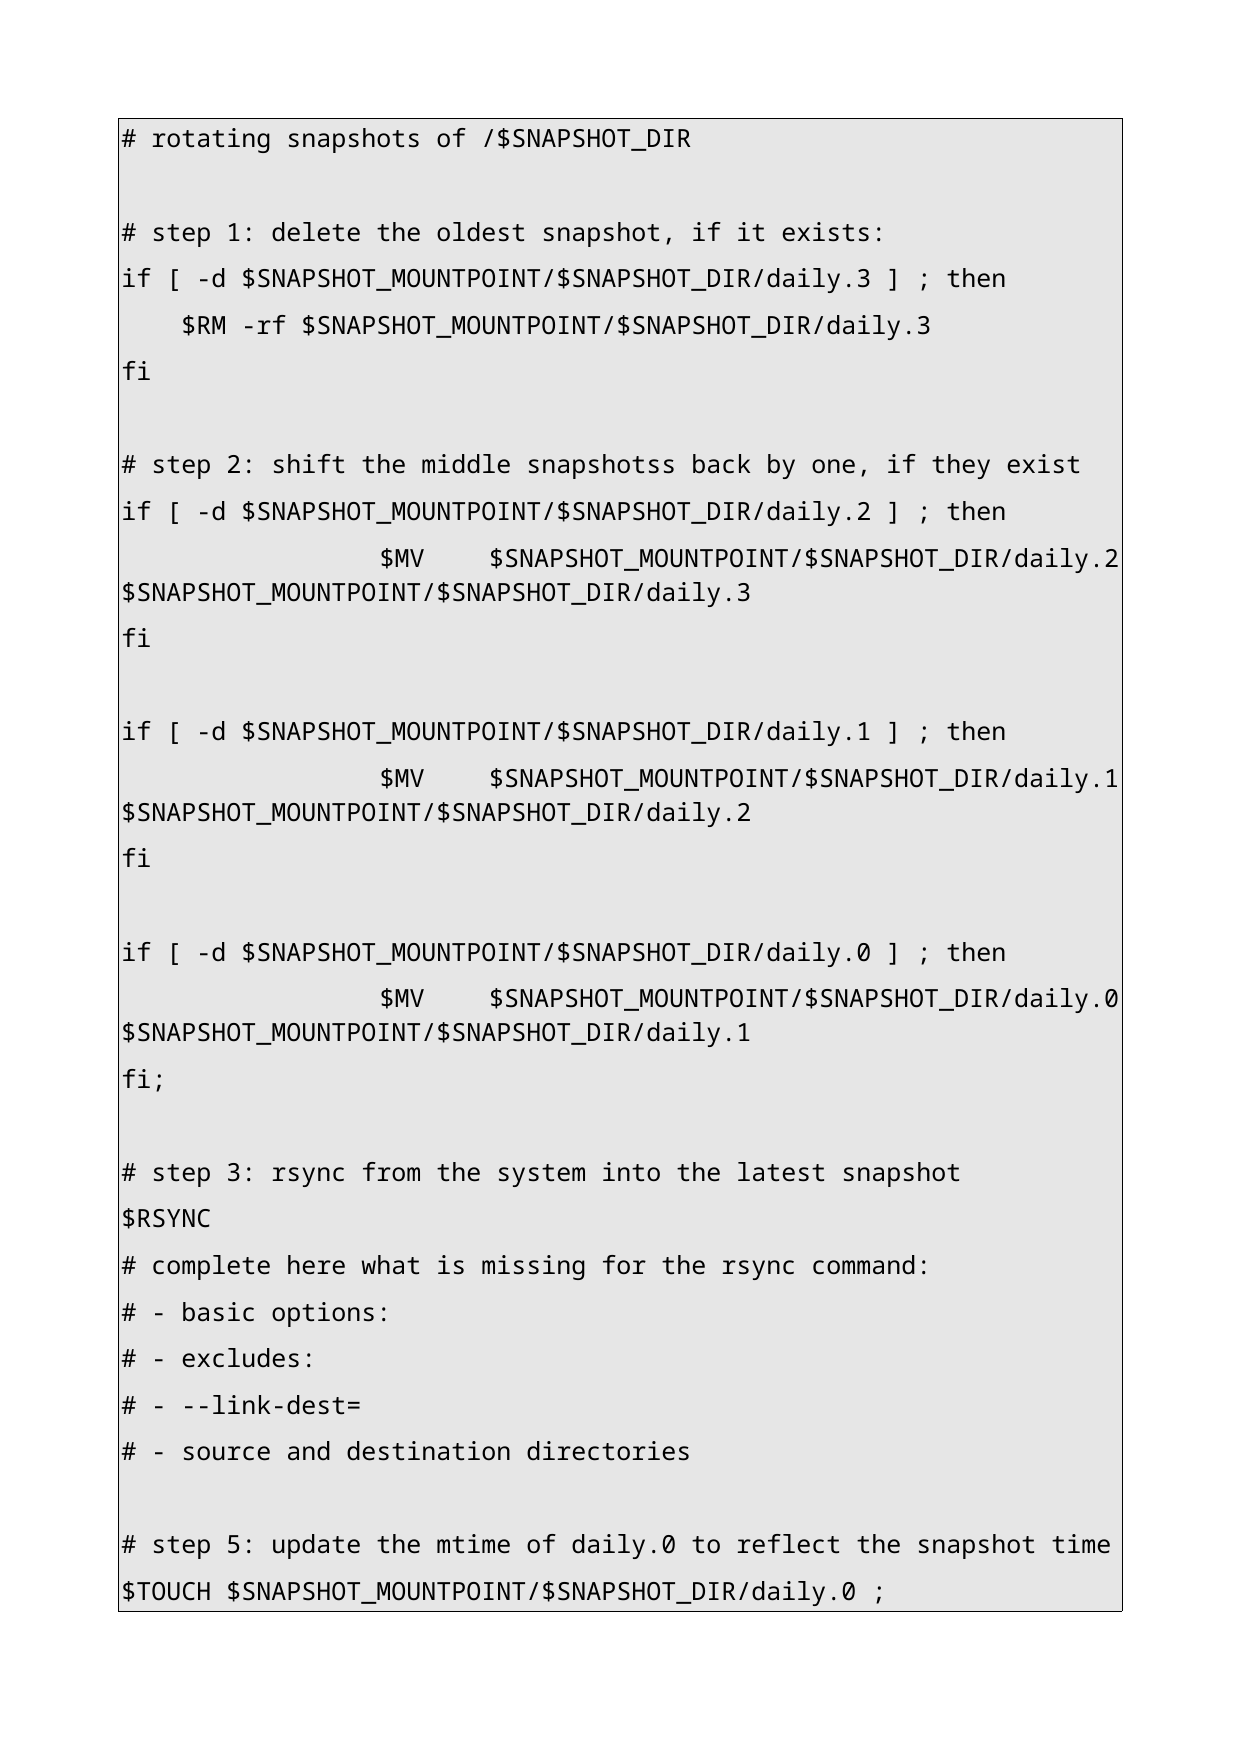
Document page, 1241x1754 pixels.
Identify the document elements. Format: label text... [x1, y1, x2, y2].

text # step 3: rsync from the system into the latest snapshot [119, 1152, 1122, 1189]
text $RM -rf $SNAPSHOT_MOUNTPOINT/$SNAPSHOT_DIR/daily.3 [119, 304, 1122, 341]
text # - --link-dest= [119, 1384, 1122, 1421]
text # step 1: delete the oldest snapshot, if it exists: [119, 211, 1122, 248]
text fi [119, 351, 1122, 388]
text # - basic options: [119, 1291, 1122, 1328]
text $RSYNC [119, 1198, 1122, 1235]
text fi; [119, 1058, 1122, 1096]
text fi [119, 618, 1122, 655]
text $MV $SNAPSHOT_MOUNTPOINT/$SNAPSHOT_DIR/daily.1 $SNAPSHOT_MOUNTPOINT/$SNAPSHOT_DIR/daily.2 [119, 757, 1122, 829]
text # step 5: update the mtime of daily.0 to reflect the snapshot time [119, 1524, 1122, 1561]
text if [ -d $SNAPSHOT_MOUNTPOINT/$SNAPSHOT_DIR/daily.0 ] ; then [119, 931, 1122, 968]
text # rotating snapshots of /$SNAPSHOT_DIR [119, 119, 1122, 155]
text $MV $SNAPSHOT_MOUNTPOINT/$SNAPSHOT_DIR/daily.2 $SNAPSHOT_MOUNTPOINT/$SNAPSHOT_DIR/daily.3 [119, 537, 1122, 608]
text $MV $SNAPSHOT_MOUNTPOINT/$SNAPSHOT_DIR/daily.0 $SNAPSHOT_MOUNTPOINT/$SNAPSHOT_DIR/daily.1 [119, 978, 1122, 1049]
text if [ -d $SNAPSHOT_MOUNTPOINT/$SNAPSHOT_DIR/daily.3 ] ; then [119, 258, 1122, 295]
text # - excludes: [119, 1338, 1122, 1375]
text $TOUCH $SNAPSHOT_MOUNTPOINT/$SNAPSHOT_DIR/daily.0 ; [119, 1571, 1122, 1611]
text # - source and destination directories [119, 1431, 1122, 1468]
text # step 2: shift the middle snapshotss back by one, if they exist [119, 444, 1122, 481]
text if [ -d $SNAPSHOT_MOUNTPOINT/$SNAPSHOT_DIR/daily.1 ] ; then [119, 711, 1122, 748]
text fi [119, 838, 1122, 875]
text if [ -d $SNAPSHOT_MOUNTPOINT/$SNAPSHOT_DIR/daily.2 ] ; then [119, 491, 1122, 528]
text # complete here what is missing for the rsync command: [119, 1245, 1122, 1282]
